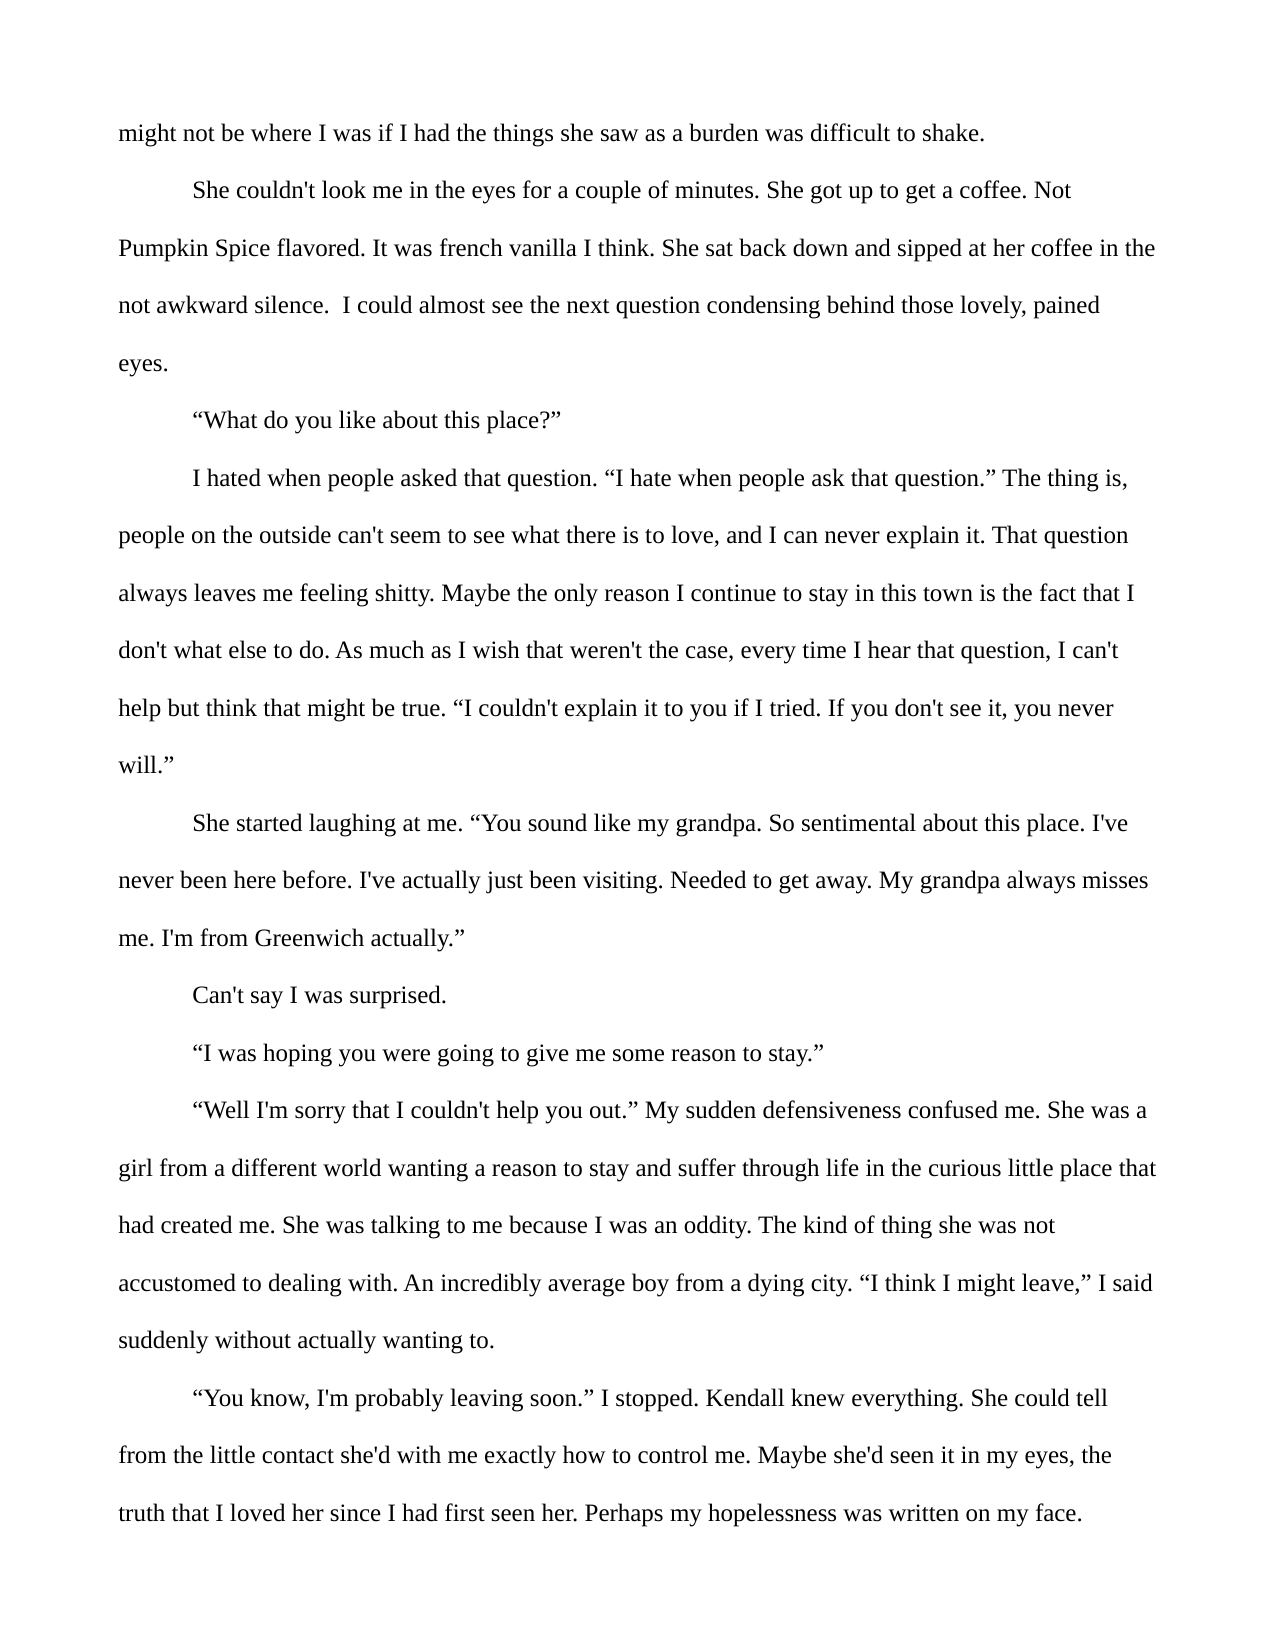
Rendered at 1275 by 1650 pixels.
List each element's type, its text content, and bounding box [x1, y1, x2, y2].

text She couldn't look me in the eyes for a couple of minutes. She got up to get a coffee. Not Pumpkin Spice flavored. It was french vanilla I think. She sat back down and sipped at her coffee in the not awkward silence. I could almost see the next question condensing behind those lovely, pained eyes. [118, 176, 1157, 377]
text “You know, I'm probably leaving soon.” I stopped. Kendall knew everything. She could tell from the little contact she'd with me exactly how to control me. Maybe she'd seen it in my eyes, the truth that I loved her since I had first seen her. Perhaps my hopelessness was written on my face. [118, 1383, 1157, 1527]
text “I was hoping you were going to give me some reason to stay.” [118, 1038, 1157, 1067]
text Can't say I was surprised. [118, 981, 1157, 1009]
text “What do you like about this place?” [118, 406, 1157, 434]
text might not be where I was if I had the things she saw as a burden was difficult to shake. [118, 118, 1157, 147]
text “Well I'm sorry that I couldn't help you out.” My sudden defensiveness confused me. She was a girl from a different world wanting a reason to stay and suffer through life in the curious little place that had created me. She was talking to me because I was an oddity. The kind of thing she was not accustomed to dealing with. An incredibly average boy from a dying city. “I think I might leave,” I said suddenly without actually wanting to. [118, 1096, 1157, 1354]
text I hated when people asked that question. “I hate when people ask that question.” The thing is, people on the outside can't seem to see what there is to love, and I can never explain it. That question always leaves me feeling shitty. Maybe the only reason I continue to stay in this town is the fact that I don't what else to do. As much as I wish that weren't the case, every time I hear that question, I can't help but think that might be true. “I couldn't explain it to you if I tried. If you don't see it, you never will.” [118, 463, 1157, 779]
text She started laughing at me. “You sound like my grandpa. So sentimental about this place. I've never been here before. I've actually just been visiting. Needed to get away. My grandpa always misses me. I'm from Greenwich actually.” [118, 808, 1157, 952]
